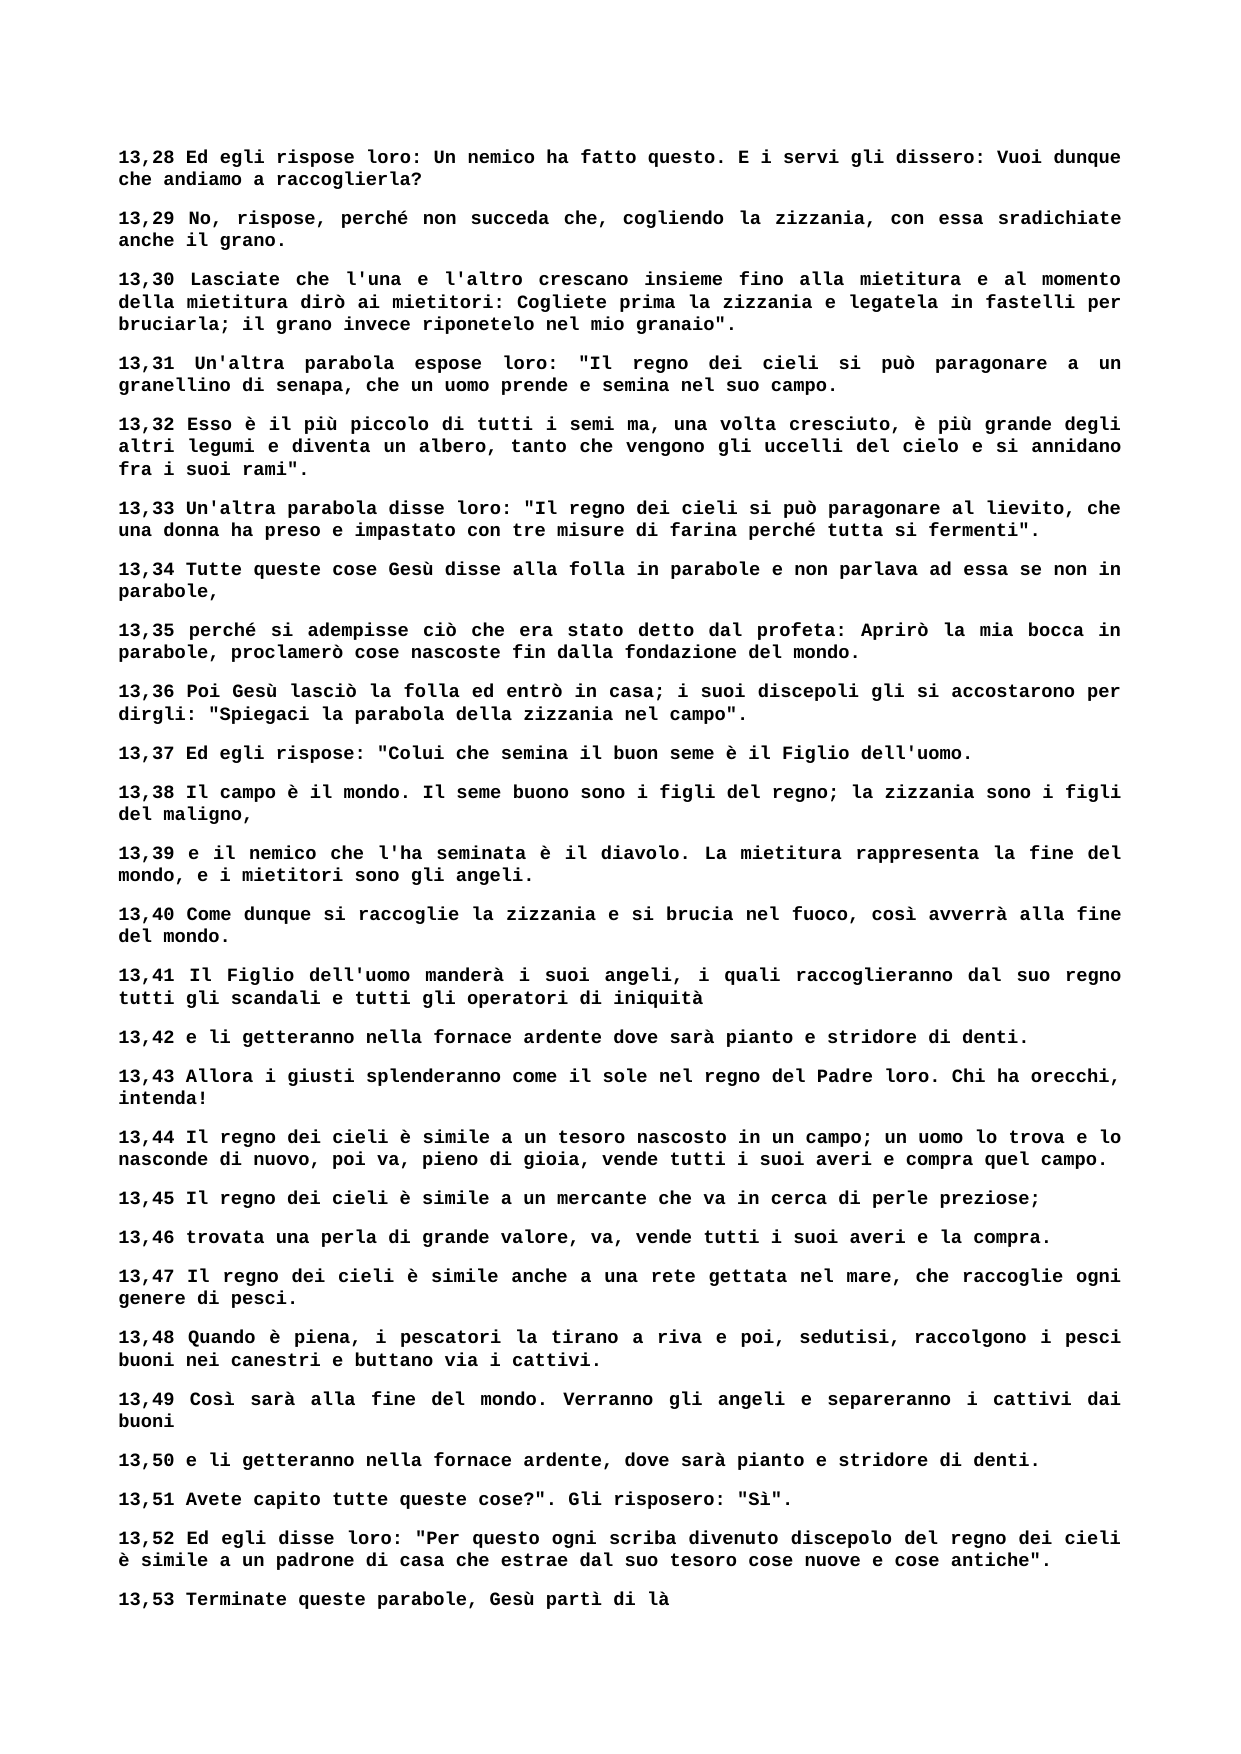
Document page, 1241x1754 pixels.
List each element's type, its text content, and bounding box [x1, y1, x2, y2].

text 13,42 e li getteranno nella fornace ardente dove sarà pianto e stridore di denti. [118, 1027, 1122, 1049]
text 13,46 trovata una perla di grande valore, va, vende tutti i suoi averi e la compra. [118, 1228, 1122, 1249]
text 13,28 Ed egli rispose loro: Un nemico ha fatto questo. E i servi gli dissero: Vuoi dunque che andiamo a raccoglierla? [118, 148, 1122, 191]
text 13,47 Il regno dei cieli è simile anche a una rete gettata nel mare, che raccoglie ogni genere di pesci. [118, 1267, 1122, 1310]
text 13,36 Poi Gesù lasciò la folla ed entrò in casa; i suoi discepoli gli si accostarono per dirgli: "Spiegaci la parabola della zizzania nel campo". [118, 682, 1122, 726]
text 13,32 Esso è il più piccolo di tutti i semi ma, una volta cresciuto, è più grande degli altri legumi e diventa un albero, tanto che vengono gli uccelli del cielo e si annidano fra i suoi rami". [118, 415, 1122, 481]
text 13,52 Ed egli disse loro: "Per questo ogni scriba divenuto discepolo del regno dei cieli è simile a un padrone di casa che estrae dal suo tesoro cose nuove e cose antiche". [118, 1528, 1122, 1572]
text 13,37 Ed egli rispose: "Colui che semina il buon seme è il Figlio dell'uomo. [118, 743, 1122, 765]
text 13,53 Terminate queste parabole, Gesù partì di là [118, 1590, 1122, 1611]
text 13,39 e il nemico che l'ha seminata è il diavolo. La mietitura rappresenta la fine del mondo, e i mietitori sono gli angeli. [118, 844, 1122, 887]
text 13,35 perché si adempisse ciò che era stato detto dal profeta: Aprirò la mia bocca in parabole, proclamerò cose nascoste fin dalla fondazione del mondo. [118, 621, 1122, 664]
text 13,49 Così sarà alla fine del mondo. Verranno gli angeli e separeranno i cattivi dai buoni [118, 1389, 1122, 1433]
text 13,41 Il Figlio dell'uomo manderà i suoi angeli, i quali raccoglieranno dal suo regno tutti gli scandali e tutti gli operatori di iniquità [118, 966, 1122, 1010]
text 13,29 No, rispose, perché non succeda che, cogliendo la zizzania, con essa sradichiate anche il grano. [118, 209, 1122, 252]
text 13,31 Un'altra parabola espose loro: "Il regno dei cieli si può paragonare a un granellino di senapa, che un uomo prende e semina nel suo campo. [118, 354, 1122, 397]
text 13,50 e li getteranno nella fornace ardente, dove sarà pianto e stridore di denti. [118, 1451, 1122, 1472]
text 13,48 Quando è piena, i pescatori la tirano a riva e poi, sedutisi, raccolgono i pesci buoni nei canestri e buttano via i cattivi. [118, 1328, 1122, 1372]
text 13,34 Tutte queste cose Gesù disse alla folla in parabole e non parlava ad essa se non in parabole, [118, 560, 1122, 603]
text 13,33 Un'altra parabola disse loro: "Il regno dei cieli si può paragonare al lievito, che una donna ha preso e impastato con tre misure di farina perché tutta si fermenti". [118, 498, 1122, 542]
text 13,44 Il regno dei cieli è simile a un tesoro nascosto in un campo; un uomo lo trova e lo nasconde di nuovo, poi va, pieno di gioia, vende tutti i suoi averi e compra quel campo. [118, 1128, 1122, 1171]
text 13,38 Il campo è il mondo. Il seme buono sono i figli del regno; la zizzania sono i figli del maligno, [118, 782, 1122, 826]
text 13,40 Come dunque si raccoglie la zizzania e si brucia nel fuoco, così avverrà alla fine del mondo. [118, 905, 1122, 948]
text 13,43 Allora i giusti splenderanno come il sole nel regno del Padre loro. Chi ha orecchi, intenda! [118, 1066, 1122, 1110]
text 13,45 Il regno dei cieli è simile a un mercante che va in cerca di perle preziose; [118, 1189, 1122, 1210]
text 13,51 Avete capito tutte queste cose?". Gli risposero: "Sì". [118, 1489, 1122, 1511]
text 13,30 Lasciate che l'una e l'altro crescano insieme fino alla mietitura e al momento della mietitura dirò ai mietitori: Cogliete prima la zizzania e legatela in fastelli per bruciarla; il grano invece riponetelo nel mio granaio". [118, 270, 1122, 336]
